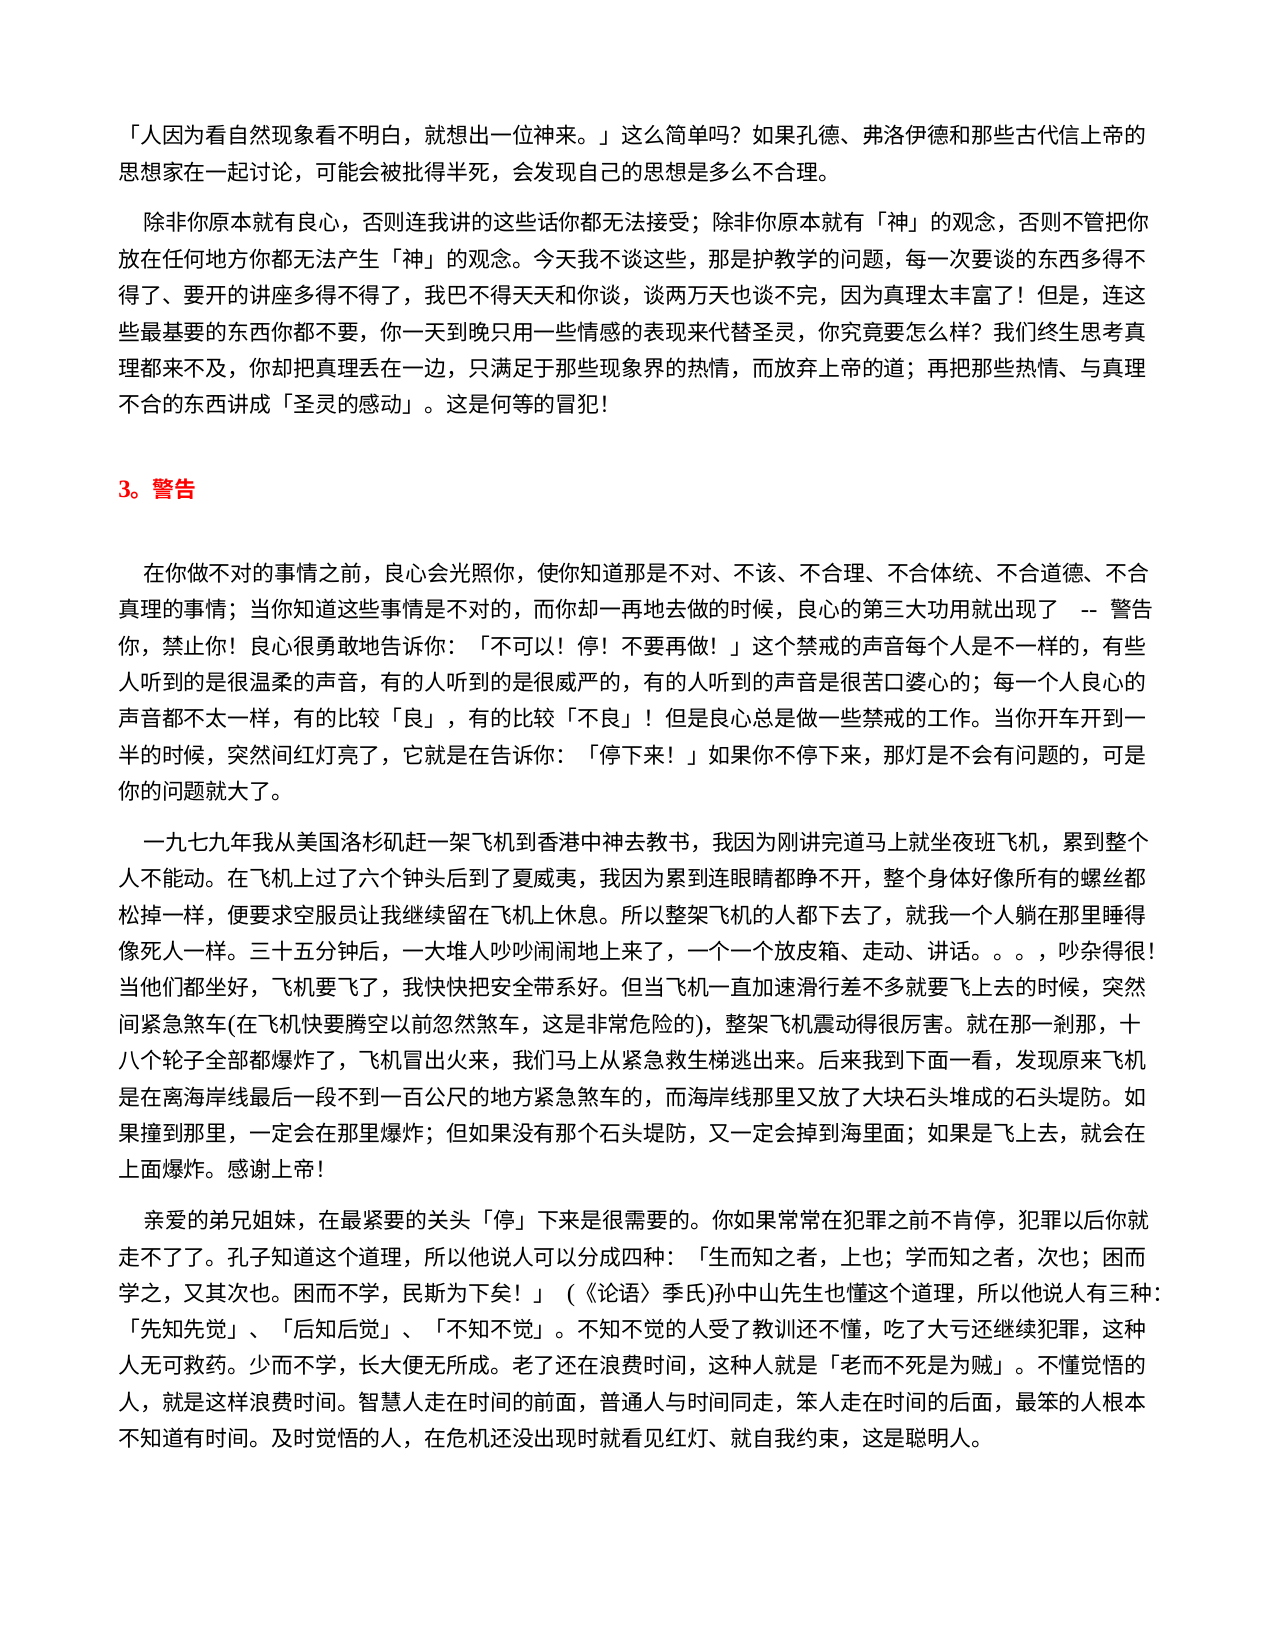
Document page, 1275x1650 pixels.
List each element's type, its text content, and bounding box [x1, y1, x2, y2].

text 在你做不对的事情之前，良心会光照你，使你知道那是不对、不该、不合理、不合体统、不合道德、不合真理的事情；当你知道这些事情是不对的，而你却一再地去做的时候，良心的第三大功用就出现了 -- 警告你，禁止你！良心很勇敢地告诉你：「不可以！停！不要再做！」这个禁戒的声音每个人是不一样的，有些人听到的是很温柔的声音，有的人听到的是很威严的，有的人听到的声音是很苦口婆心的；每一个人良心的声音都不太一样，有的比较「良」，有的比较「不良」！但是良心总是做一些禁戒的工作。当你开车开到一半的时候，突然间红灯亮了，它就是在告诉你：「停下来！」如果你不停下来，那灯是不会有问题的，可是你的问题就大了。 [118, 522, 1157, 806]
text 除非你原本就有良心，否则连我讲的这些话你都无法接受；除非你原本就有「神」的观念，否则不管把你放在任何地方你都无法产生「神」的观念。今天我不谈这些，那是护教学的问题，每一次要谈的东西多得不得了、要开的讲座多得不得了，我巴不得天天和你谈，谈两万天也谈不完，因为真理太丰富了！但是，连这些最基要的东西你都不要，你一天到晚只用一些情感的表现来代替圣灵，你究竟要怎么样？我们终生思考真理都来不及，你却把真理丢在一边，只满足于那些现象界的热情，而放弃上帝的道；再把那些热情、与真理不合的东西讲成「圣灵的感动」。这是何等的冒犯！ [118, 205, 1157, 419]
text 一九七九年我从美国洛杉矶赶一架飞机到香港中神去教书，我因为刚讲完道马上就坐夜班飞机，累到整个人不能动。在飞机上过了六个钟头后到了夏威夷，我因为累到连眼睛都睁不开，整个身体好像所有的螺丝都松掉一样，便要求空服员让我继续留在飞机上休息。所以整架飞机的人都下去了，就我一个人躺在那里睡得像死人一样。三十五分钟后，一大堆人吵吵闹闹地上来了，一个一个放皮箱、走动、讲话。。。，吵杂得很！当他们都坐好，飞机要飞了，我快快把安全带系好。但当飞机一直加速滑行差不多就要飞上去的时候，突然间紧急煞车(在飞机快要腾空以前忽然煞车，这是非常危险的)，整架飞机震动得很厉害。就在那一剎那，十八个轮子全部都爆炸了，飞机冒出火来，我们马上从紧急救生梯逃出来。后来我到下面一看，发现原来飞机是在离海岸线最后一段不到一百公尺的地方紧急煞车的，而海岸线那里又放了大块石头堆成的石头堤防。如果撞到那里，一定会在那里爆炸；但如果没有那个石头堤防，又一定会掉到海里面；如果是飞上去，就会在上面爆炸。感谢上帝！ [118, 825, 1157, 1184]
text 3。警告 [118, 438, 1157, 503]
text 「人因为看自然现象看不明白，就想出一位神来。」这么简单吗？如果孔德、弗洛伊德和那些古代信上帝的思想家在一起讨论，可能会被批得半死，会发现自己的思想是多么不合理。 [118, 118, 1157, 186]
text 亲爱的弟兄姐妹，在最紧要的关头「停」下来是很需要的。你如果常常在犯罪之前不肯停，犯罪以后你就走不了了。孔子知道这个道理，所以他说人可以分成四种：「生而知之者，上也；学而知之者，次也；困而学之，又其次也。困而不学，民斯为下矣！」 (《论语〉季氏)孙中山先生也懂这个道理，所以他说人有三种：「先知先觉」、「后知后觉」、「不知不觉」。不知不觉的人受了教训还不懂，吃了大亏还继续犯罪，这种人无可救药。少而不学，长大便无所成。老了还在浪费时间，这种人就是「老而不死是为贼」。不懂觉悟的人，就是这样浪费时间。智慧人走在时间的前面，普通人与时间同走，笨人走在时间的后面，最笨的人根本不知道有时间。及时觉悟的人，在危机还没出现时就看见红灯、就自我约束，这是聪明人。 [118, 1203, 1157, 1453]
